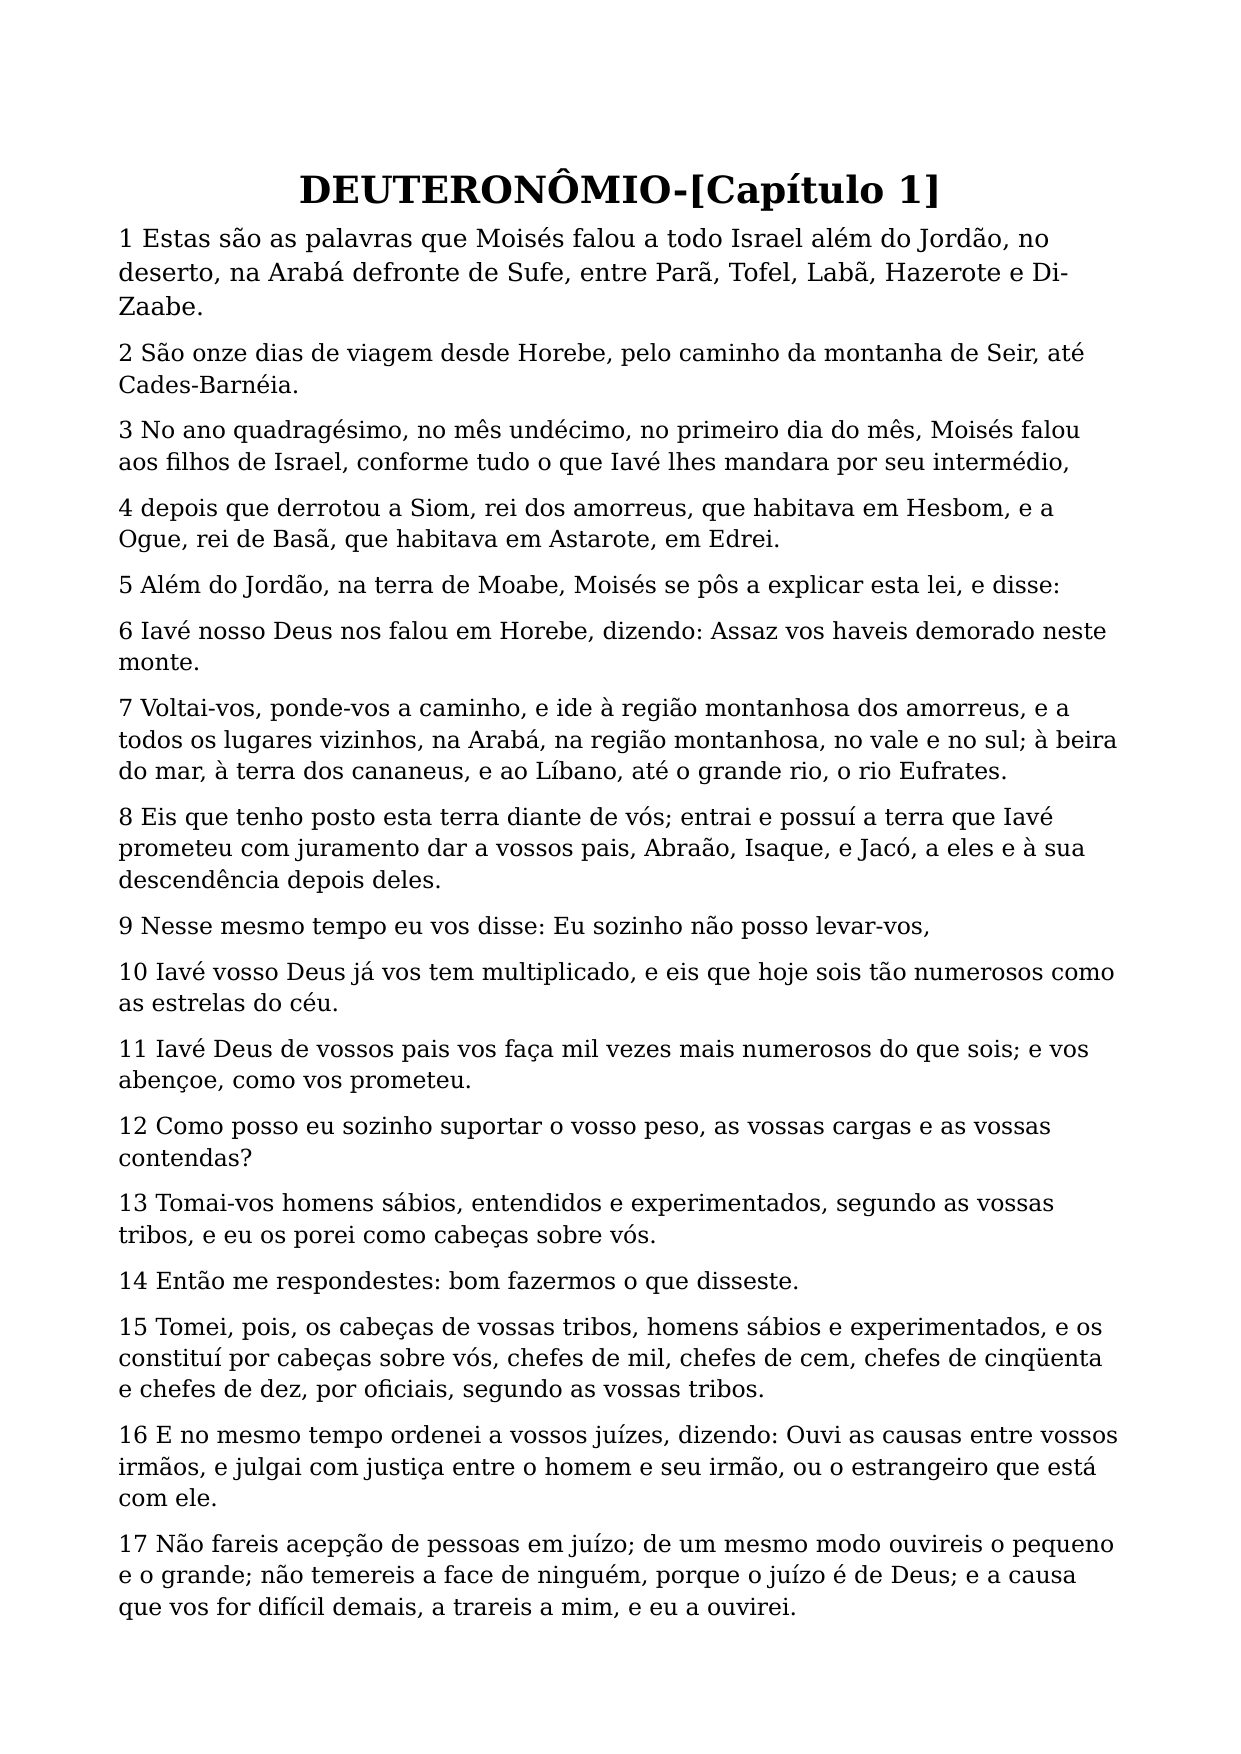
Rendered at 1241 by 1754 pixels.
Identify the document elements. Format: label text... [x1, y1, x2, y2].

text 4 depois que derrotou a Siom, rei dos amorreus, que habitava em Hesbom, e a Ogue, rei de Basã, que habitava em Astarote, em Edrei. [118, 494, 1122, 553]
text 3 No ano quadragésimo, no mês undécimo, no primeiro dia do mês, Moisés falou aos filhos de Israel, conforme tudo o que Iavé lhes mandara por seu intermédio, [118, 417, 1122, 476]
text 7 Voltai-vos, ponde-vos a caminho, e ide à região montanhosa dos amorreus, e a todos os lugares vizinhos, na Arabá, na região montanhosa, no vale e no sul; à beira do mar, à terra dos cananeus, e ao Líbano, até o grande rio, o rio Eufrates. [118, 695, 1122, 785]
subtitle DEUTERONÔMIO-[Capítulo 1] [118, 168, 1122, 212]
text 2 São onze dias de viagem desde Horebe, pelo caminho da montanha de Seir, até Cades-Barnéia. [118, 340, 1122, 398]
text 15 Tomei, pois, os cabeças de vossas tribos, homens sábios e experimentados, e os constituí por cabeças sobre vós, chefes de mil, chefes de cem, chefes de cinqüenta e chefes de dez, por oficiais, segundo as vossas tribos. [118, 1313, 1122, 1403]
text 13 Tomai-vos homens sábios, entendidos e experimentados, segundo as vossas tribos, e eu os porei como cabeças sobre vós. [118, 1190, 1122, 1249]
text 16 E no mesmo tempo ordenei a vossos juízes, dizendo: Ouvi as causas entre vossos irmãos, e julgai com justiça entre o homem e seu irmão, ou o estrangeiro que está com ele. [118, 1422, 1122, 1512]
text 11 Iavé Deus de vossos pais vos faça mil vezes mais numerosos do que sois; e vos abençoe, como vos prometeu. [118, 1036, 1122, 1094]
text 9 Nesse mesmo tempo eu vos disse: Eu sozinho não posso levar-vos, [118, 912, 1122, 939]
text 6 Iavé nosso Deus nos falou em Horebe, dizendo: Assaz vos haveis demorado neste monte. [118, 618, 1122, 676]
text 10 Iavé vosso Deus já vos tem multiplicado, e eis que hoje sois tão numerosos como as estrelas do céu. [118, 958, 1122, 1017]
text 14 Então me respondestes: bom fazermos o que disseste. [118, 1267, 1122, 1295]
text 5 Além do Jordão, na terra de Moabe, Moisés se pôs a explicar esta lei, e disse: [118, 572, 1122, 599]
text 1 Estas são as palavras que Moisés falou a todo Israel além do Jordão, no deserto, na Arabá defronte de Sufe, entre Parã, Tofel, Labã, Hazerote e Di-Zaabe. [118, 225, 1122, 321]
text 17 Não fareis acepção de pessoas em juízo; de um mesmo modo ouvireis o pequeno e o grande; não temereis a face de ninguém, porque o juízo é de Deus; e a causa que vos for difícil demais, a trareis a mim, e eu a ouvirei. [118, 1531, 1122, 1621]
text 8 Eis que tenho posto esta terra diante de vós; entrai e possuí a terra que Iavé prometeu com juramento dar a vossos pais, Abraão, Isaque, e Jacó, a eles e à sua descendência depois deles. [118, 804, 1122, 894]
text 12 Como posso eu sozinho suportar o vosso peso, as vossas cargas e as vossas contendas? [118, 1113, 1122, 1171]
